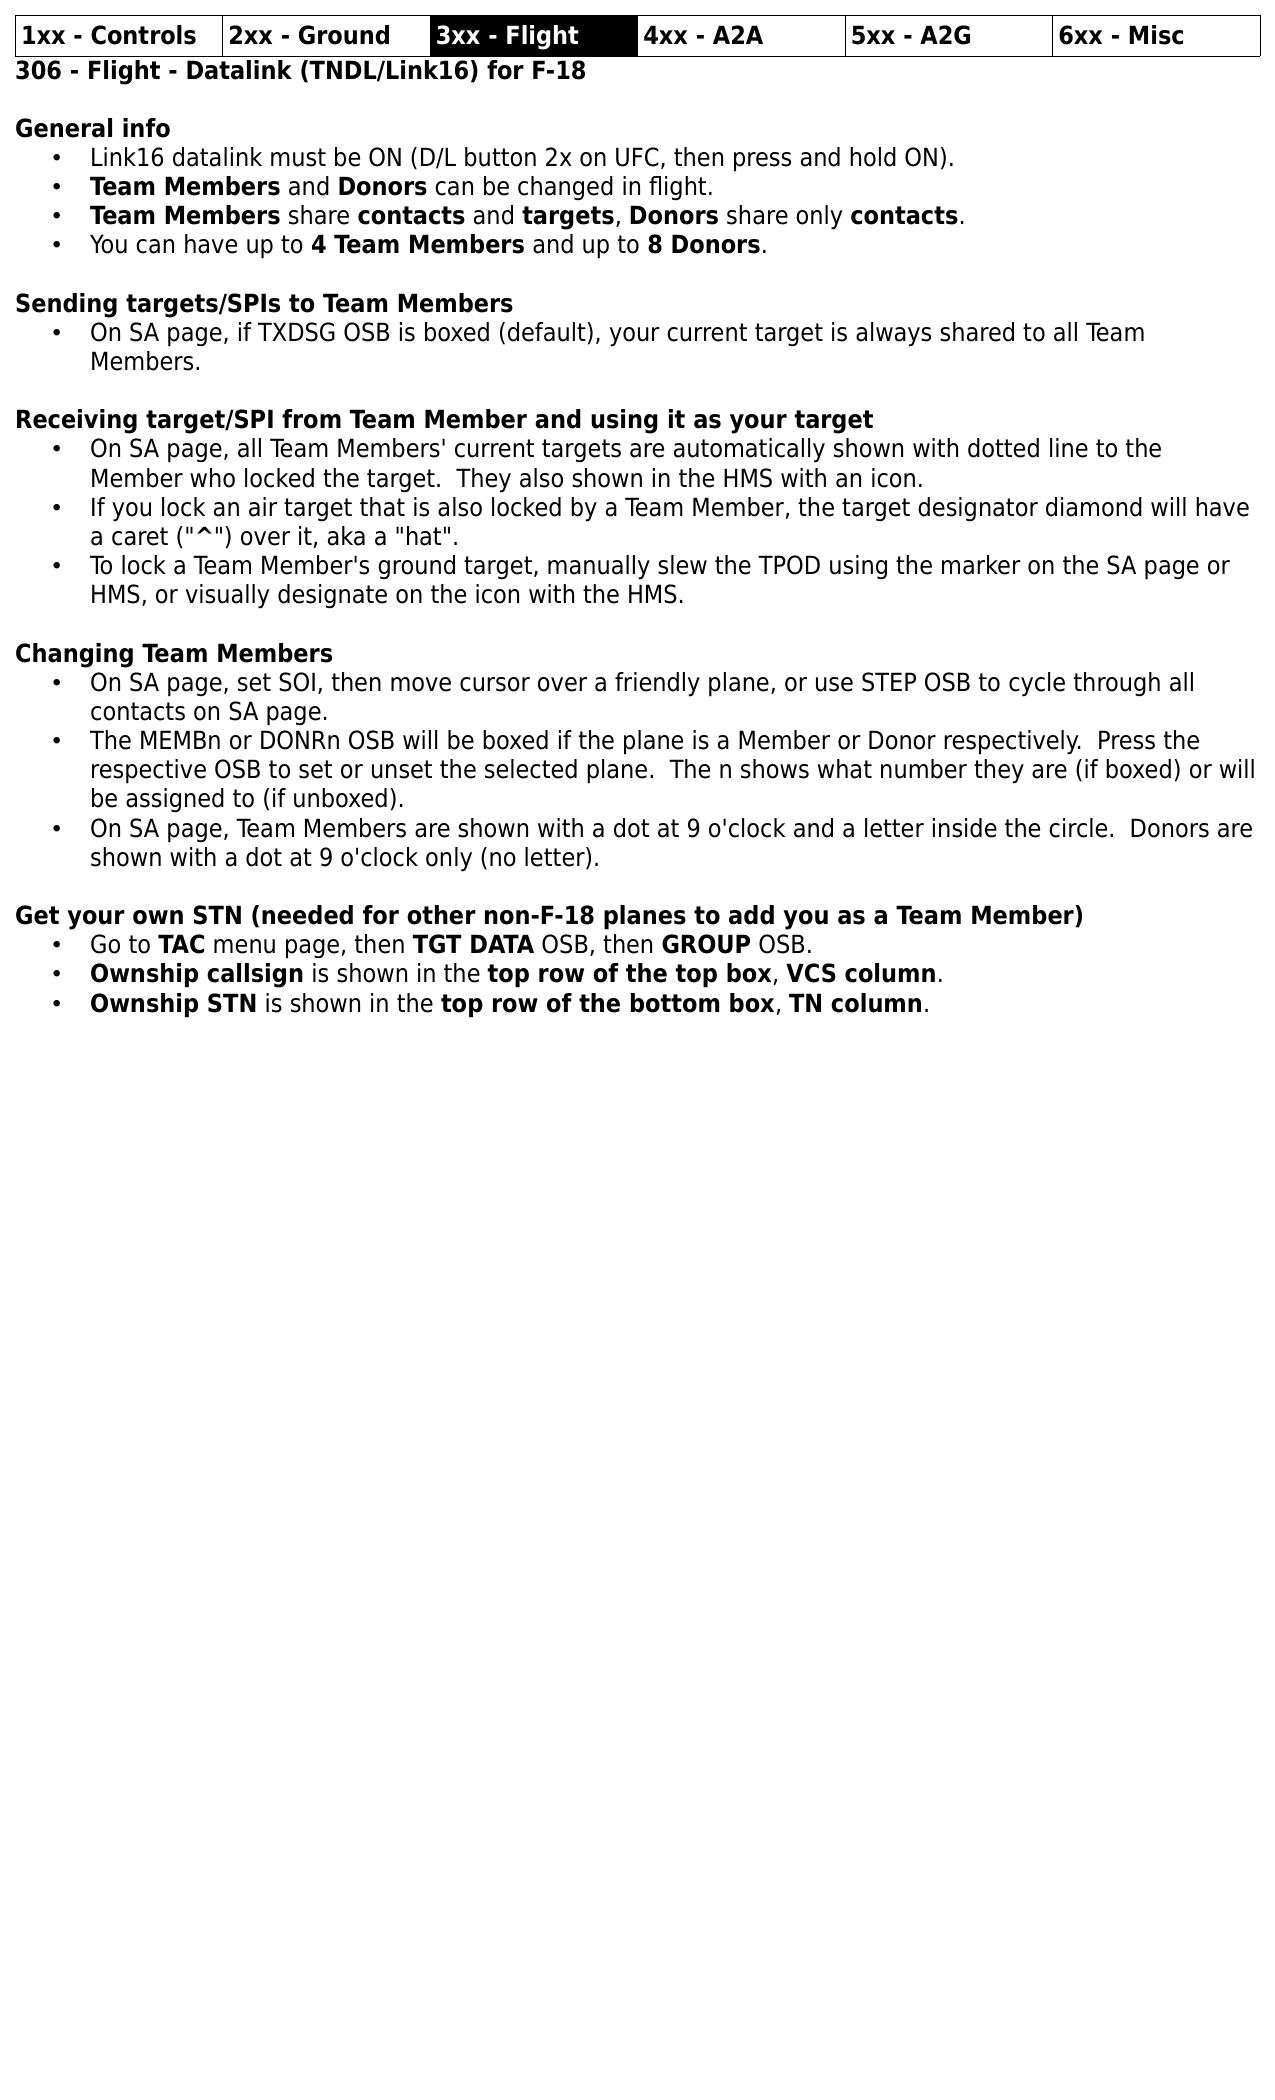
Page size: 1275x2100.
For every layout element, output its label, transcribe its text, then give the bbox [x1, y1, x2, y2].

list Link16 datalink must be ON (D/L button 2x on UFC, then press and hold ON). [52, 143, 1260, 172]
list On SA page, set SOI, then move cursor over a friendly plane, or use STEP OSB to cycle through all contacts on SA page. [52, 668, 1260, 726]
list Go to TAC menu page, then TGT DATA OSB, then GROUP OSB. [52, 930, 1260, 959]
table_header 6xx - Misc [1053, 16, 1260, 56]
table_header 3xx - Flight [431, 16, 637, 56]
table_header 4xx - A2A [638, 16, 845, 56]
list You can have up to 4 Team Members and up to 8 Donors. [52, 230, 1260, 259]
list If you lock an air target that is also locked by a Team Member, the target designator diamond will have a caret ("^") over it, aka a "hat". [52, 493, 1260, 551]
list Team Members and Donors can be changed in flight. [52, 172, 1260, 201]
text Changing Team Members [15, 639, 1260, 668]
list On SA page, Team Members are shown with a dot at 9 o'clock and a letter inside the circle. Donors are shown with a dot at 9 o'clock only (no letter). [52, 814, 1260, 872]
list The MEMBn or DONRn OSB will be boxed if the plane is a Member or Donor respectively. Press the respective OSB to set or unset the selected plane. The n shows what number they are (if boxed) or will be assigned to (if unboxed). [52, 726, 1260, 814]
table_header 2xx - Ground [223, 16, 430, 56]
text 306 - Flight - Datalink (TNDL/Link16) for F-18 [15, 57, 1260, 85]
list Ownship STN is shown in the top row of the bottom box, TN column. [52, 989, 1260, 1018]
list Team Members share contacts and targets, Donors share only contacts. [52, 201, 1260, 230]
text Get your own STN (needed for other non-F-18 planes to add you as a Team Member) [15, 901, 1260, 930]
text Sending targets/SPIs to Team Members [15, 289, 1260, 318]
table_header 1xx - Controls [16, 16, 222, 56]
table_header 5xx - A2G [846, 16, 1052, 56]
text Receiving target/SPI from Team Member and using it as your target [15, 405, 1260, 434]
list To lock a Team Member's ground target, manually slew the TPOD using the marker on the SA page or HMS, or visually designate on the icon with the HMS. [52, 551, 1260, 609]
text General info [15, 114, 1260, 143]
list On SA page, all Team Members' current targets are automatically shown with dotted line to the Member who locked the target. They also shown in the HMS with an icon. [52, 434, 1260, 493]
list Ownship callsign is shown in the top row of the top box, VCS column. [52, 959, 1260, 989]
list On SA page, if TXDSG OSB is boxed (default), your current target is always shared to all Team Members. [52, 318, 1260, 376]
